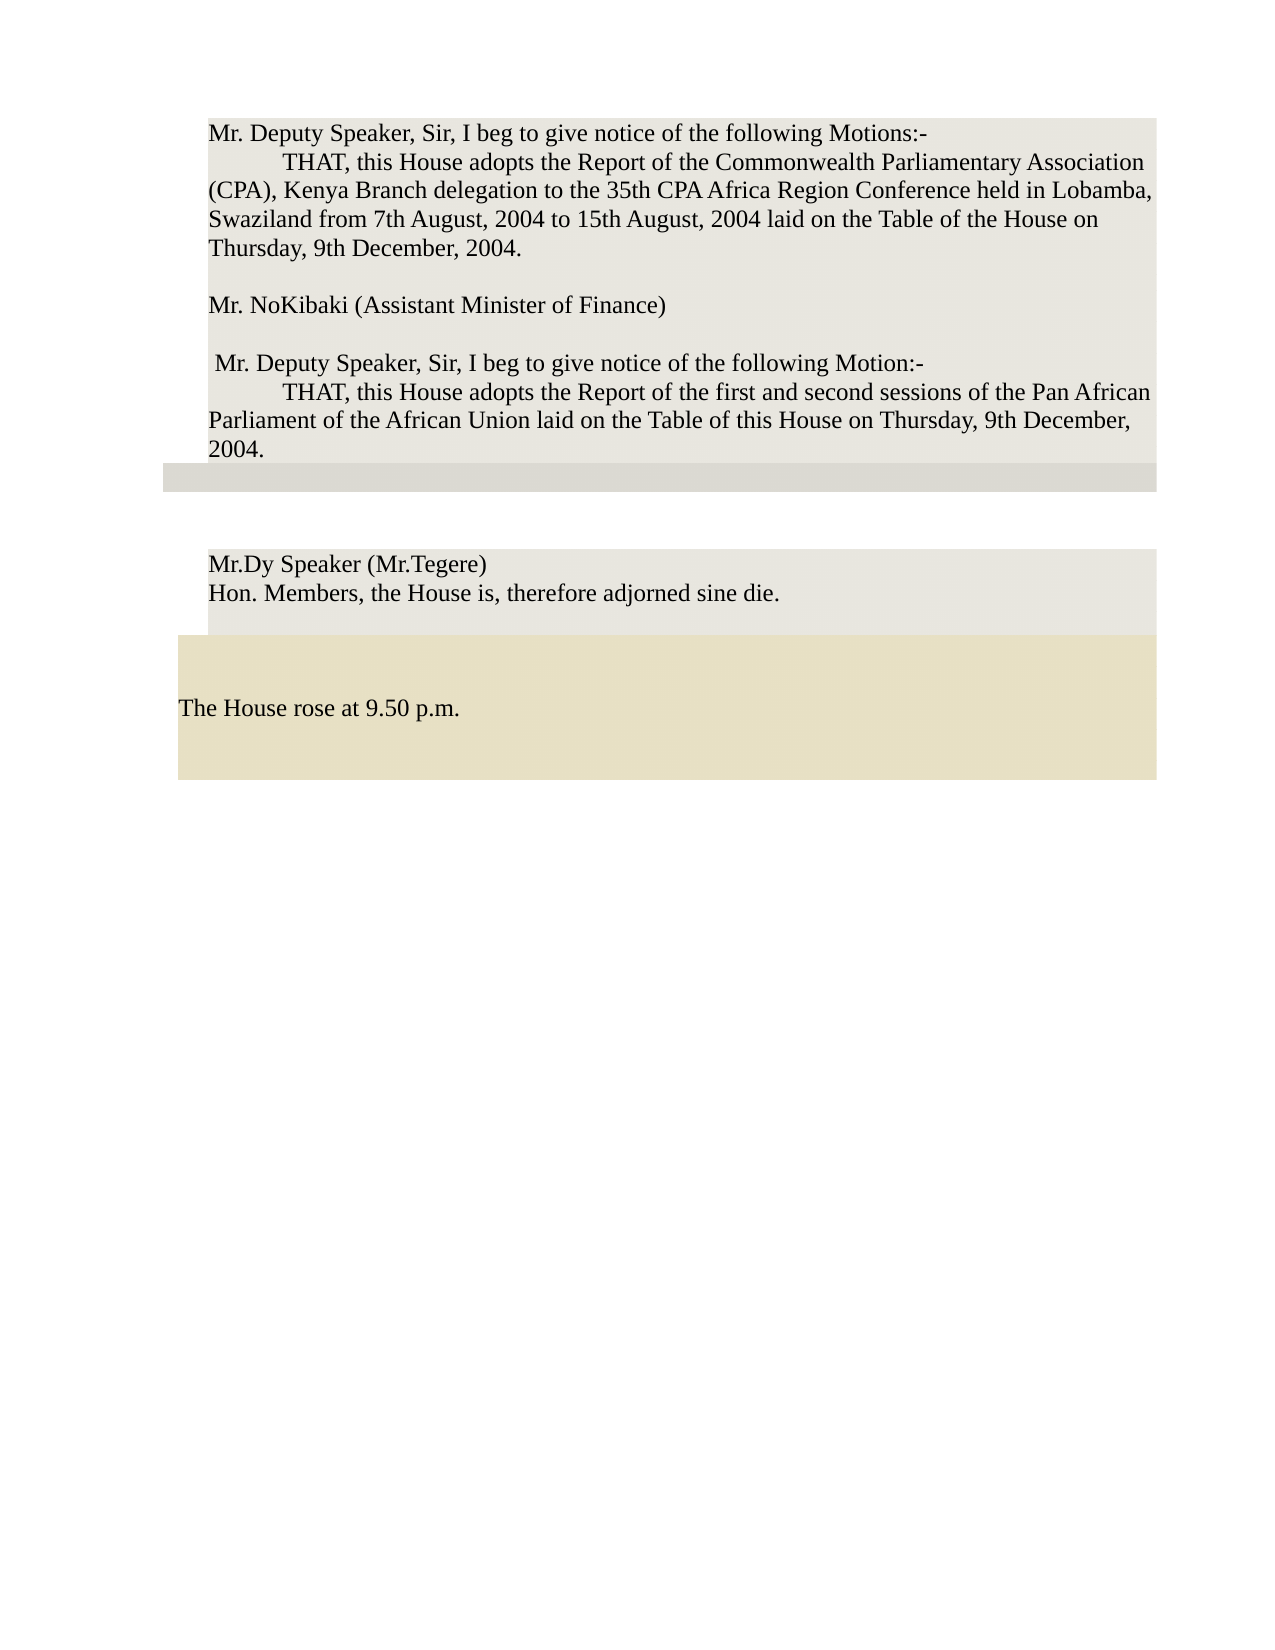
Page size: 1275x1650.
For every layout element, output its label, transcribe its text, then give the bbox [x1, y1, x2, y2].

picture [208, 262, 1157, 291]
picture [178, 607, 1157, 693]
text THAT, this House adopts the Report of the first and second sessions of the Pan African Parliament of the African Union laid on the Table of this House on Thursday, 9th December, 2004. [208, 377, 1157, 463]
text The House rose at 9.50 p.m. [178, 693, 1157, 722]
text Mr.Dy Speaker (Mr.Tegere) [208, 549, 1157, 578]
picture [208, 319, 1157, 348]
text Mr. Deputy Speaker, Sir, I beg to give notice of the following Motions:- [208, 118, 1157, 147]
text Mr. Deputy Speaker, Sir, I beg to give notice of the following Motion:- [208, 348, 1157, 377]
picture [163, 463, 1157, 492]
text THAT, this House adopts the Report of the Commonwealth Parliamentary Association (CPA), Kenya Branch delegation to the 35th CPA Africa Region Conference held in Lobamba, Swaziland from 7th August, 2004 to 15th August, 2004 laid on the Table of the House on Thursday, 9th December, 2004. [208, 147, 1157, 262]
picture [178, 722, 1157, 780]
text Mr. NoKibaki (Assistant Minister of Finance) [208, 291, 1157, 319]
text Hon. Members, the House is, therefore adjorned sine die. [208, 578, 1157, 607]
